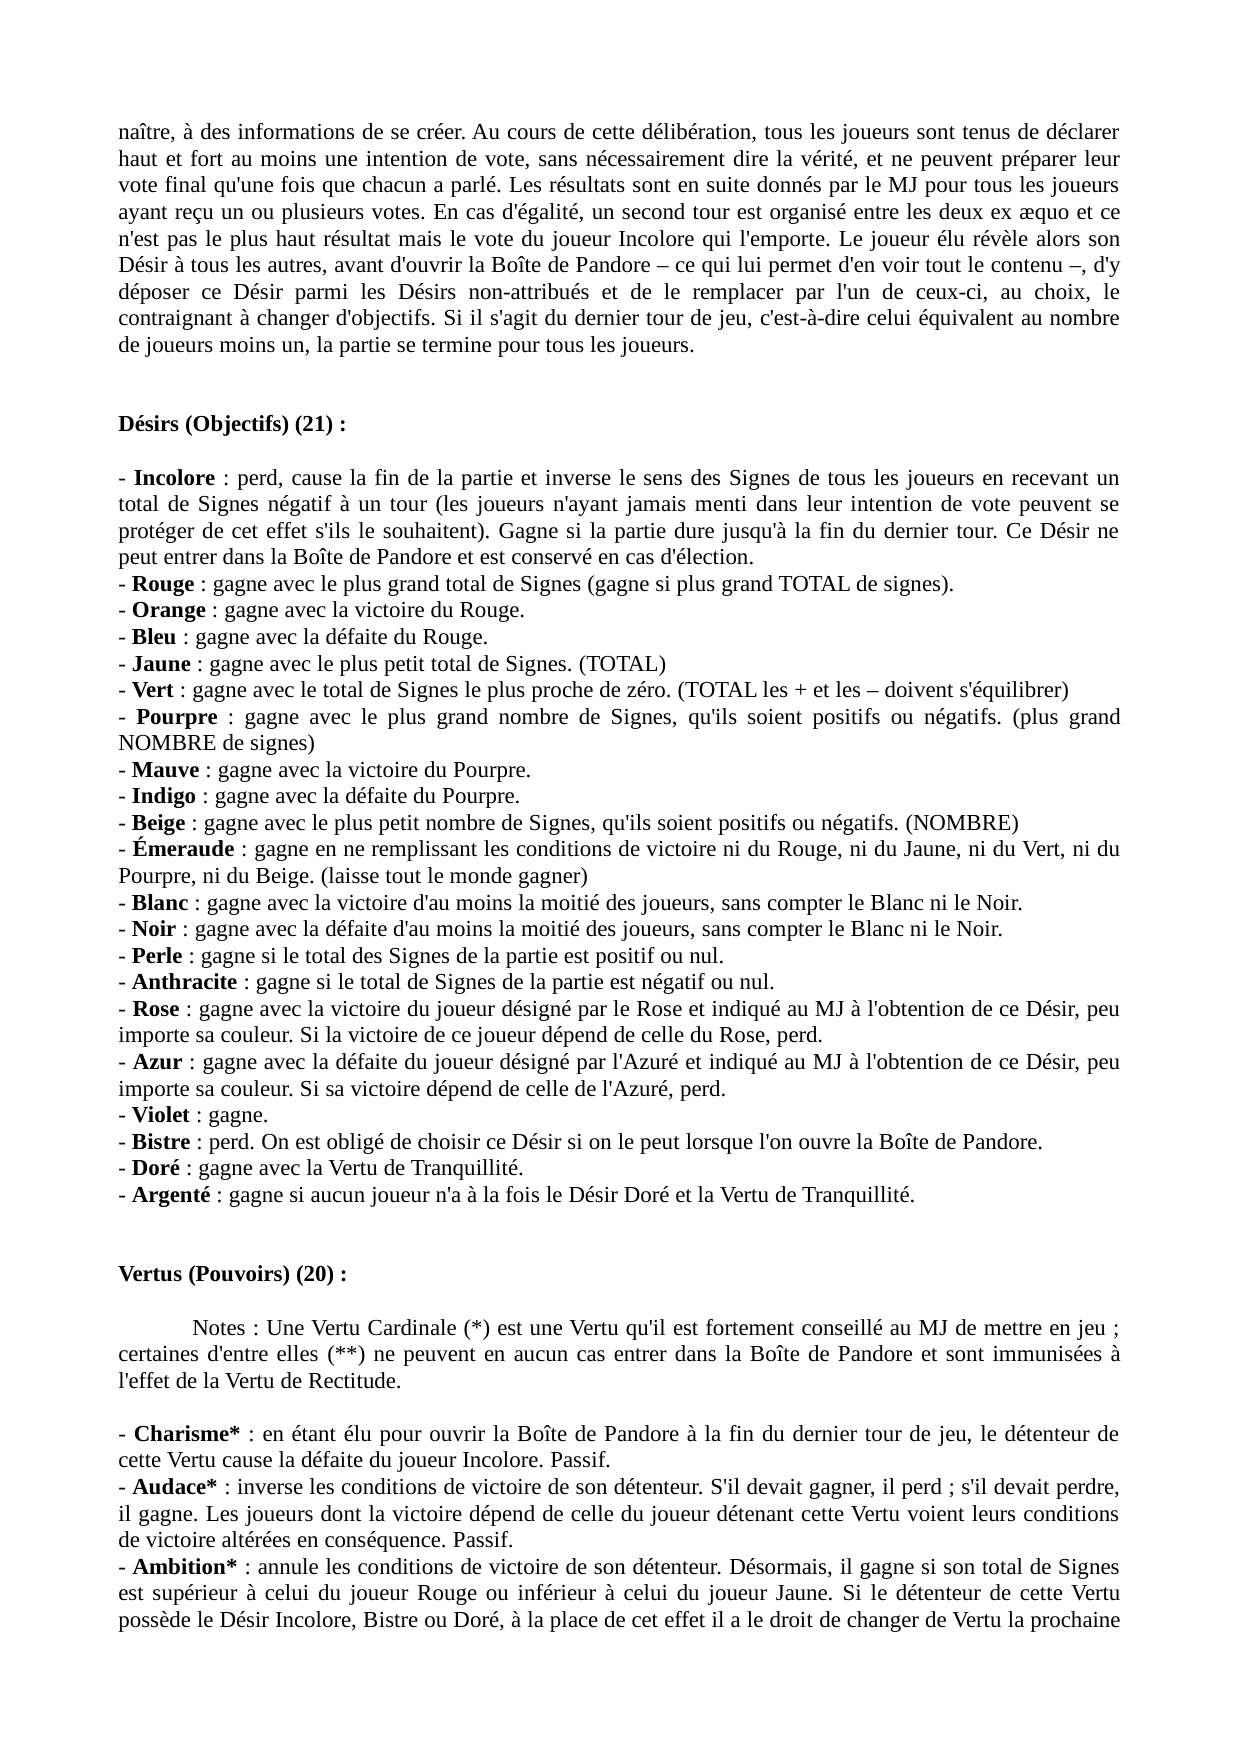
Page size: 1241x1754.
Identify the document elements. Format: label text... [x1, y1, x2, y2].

text Vertus (Pouvoirs) (20) : [118, 1260, 1122, 1287]
text - Beige : gagne avec le plus petit nombre de Signes, qu'ils soient positifs ou négatifs. (NOMBRE) [118, 809, 1122, 835]
text - Rouge : gagne avec le plus grand total de Signes (gagne si plus grand TOTAL de signes). [118, 570, 1122, 596]
text naître, à des informations de se créer. Au cours de cette délibération, tous les joueurs sont tenus de déclarer haut et fort au moins une intention de vote, sans nécessairement dire la vérité, et ne peuvent préparer leur vote final qu'une fois que chacun a parlé. Les résultats sont en suite donnés par le MJ pour tous les joueurs ayant reçu un ou plusieurs votes. En cas d'égalité, un second tour est organisé entre les deux ex æquo et ce n'est pas le plus haut résultat mais le vote du joueur Incolore qui l'emporte. Le joueur élu révèle alors son Désir à tous les autres, avant d'ouvrir la Boîte de Pandore – ce qui lui permet d'en voir tout le contenu –, d'y déposer ce Désir parmi les Désirs non-attribués et de le remplacer par l'un de ceux-ci, au choix, le contraignant à changer d'objectifs. Si il s'agit du dernier tour de jeu, c'est-à-dire celui équivalent au nombre de joueurs moins un, la partie se termine pour tous les joueurs. [118, 118, 1122, 357]
text - Violet : gagne. [118, 1101, 1122, 1127]
text - Bleu : gagne avec la défaite du Rouge. [118, 623, 1122, 649]
text - Doré : gagne avec la Vertu de Tranquillité. [118, 1154, 1122, 1181]
text - Incolore : perd, cause la fin de la partie et inverse le sens des Signes de tous les joueurs en recevant un total de Signes négatif à un tour (les joueurs n'ayant jamais menti dans leur intention de vote peuvent se protéger de cet effet s'ils le souhaitent). Gagne si la partie dure jusqu'à la fin du dernier tour. Ce Désir ne peut entrer dans la Boîte de Pandore et est conservé en cas d'élection. [118, 463, 1122, 570]
text - Blanc : gagne avec la victoire d'au moins la moitié des joueurs, sans compter le Blanc ni le Noir. [118, 888, 1122, 915]
text - Orange : gagne avec la victoire du Rouge. [118, 596, 1122, 623]
text - Ambition* : annule les conditions de victoire de son détenteur. Désormais, il gagne si son total de Signes est supérieur à celui du joueur Rouge ou inférieur à celui du joueur Jaune. Si le détenteur de cette Vertu possède le Désir Incolore, Bistre ou Doré, à la place de cet effet il a le droit de changer de Vertu la prochaine [118, 1552, 1122, 1632]
text - Émeraude : gagne en ne remplissant les conditions de victoire ni du Rouge, ni du Jaune, ni du Vert, ni du Pourpre, ni du Beige. (laisse tout le monde gagner) [118, 835, 1122, 888]
text - Azur : gagne avec la défaite du joueur désigné par l'Azuré et indiqué au MJ à l'obtention de ce Désir, peu importe sa couleur. Si sa victoire dépend de celle de l'Azuré, perd. [118, 1048, 1122, 1101]
text - Anthracite : gagne si le total de Signes de la partie est négatif ou nul. [118, 968, 1122, 995]
text Désirs (Objectifs) (21) : [118, 410, 1122, 437]
text - Perle : gagne si le total des Signes de la partie est positif ou nul. [118, 942, 1122, 968]
text Notes : Une Vertu Cardinale (*) est une Vertu qu'il est fortement conseillé au MJ de mettre en jeu ; certaines d'entre elles (**) ne peuvent en aucun cas entrer dans la Boîte de Pandore et sont immunisées à l'effet de la Vertu de Rectitude. [118, 1313, 1122, 1393]
text - Charisme* : en étant élu pour ouvrir la Boîte de Pandore à la fin du dernier tour de jeu, le détenteur de cette Vertu cause la défaite du joueur Incolore. Passif. [118, 1420, 1122, 1473]
text - Audace* : inverse les conditions de victoire de son détenteur. S'il devait gagner, il perd ; s'il devait perdre, il gagne. Les joueurs dont la victoire dépend de celle du joueur détenant cette Vertu voient leurs conditions de victoire altérées en conséquence. Passif. [118, 1473, 1122, 1552]
text - Pourpre : gagne avec le plus grand nombre de Signes, qu'ils soient positifs ou négatifs. (plus grand NOMBRE de signes) [118, 702, 1122, 756]
text - Bistre : perd. On est obligé de choisir ce Désir si on le peut lorsque l'on ouvre la Boîte de Pandore. [118, 1127, 1122, 1154]
text - Vert : gagne avec le total de Signes le plus proche de zéro. (TOTAL les + et les – doivent s'équilibrer) [118, 676, 1122, 702]
text - Mauve : gagne avec la victoire du Pourpre. [118, 756, 1122, 782]
text - Rose : gagne avec la victoire du joueur désigné par le Rose et indiqué au MJ à l'obtention de ce Désir, peu importe sa couleur. Si la victoire de ce joueur dépend de celle du Rose, perd. [118, 995, 1122, 1048]
text - Jaune : gagne avec le plus petit total de Signes. (TOTAL) [118, 649, 1122, 676]
text - Indigo : gagne avec la défaite du Pourpre. [118, 782, 1122, 809]
text - Noir : gagne avec la défaite d'au moins la moitié des joueurs, sans compter le Blanc ni le Noir. [118, 915, 1122, 942]
text - Argenté : gagne si aucun joueur n'a à la fois le Désir Doré et la Vertu de Tranquillité. [118, 1181, 1122, 1207]
